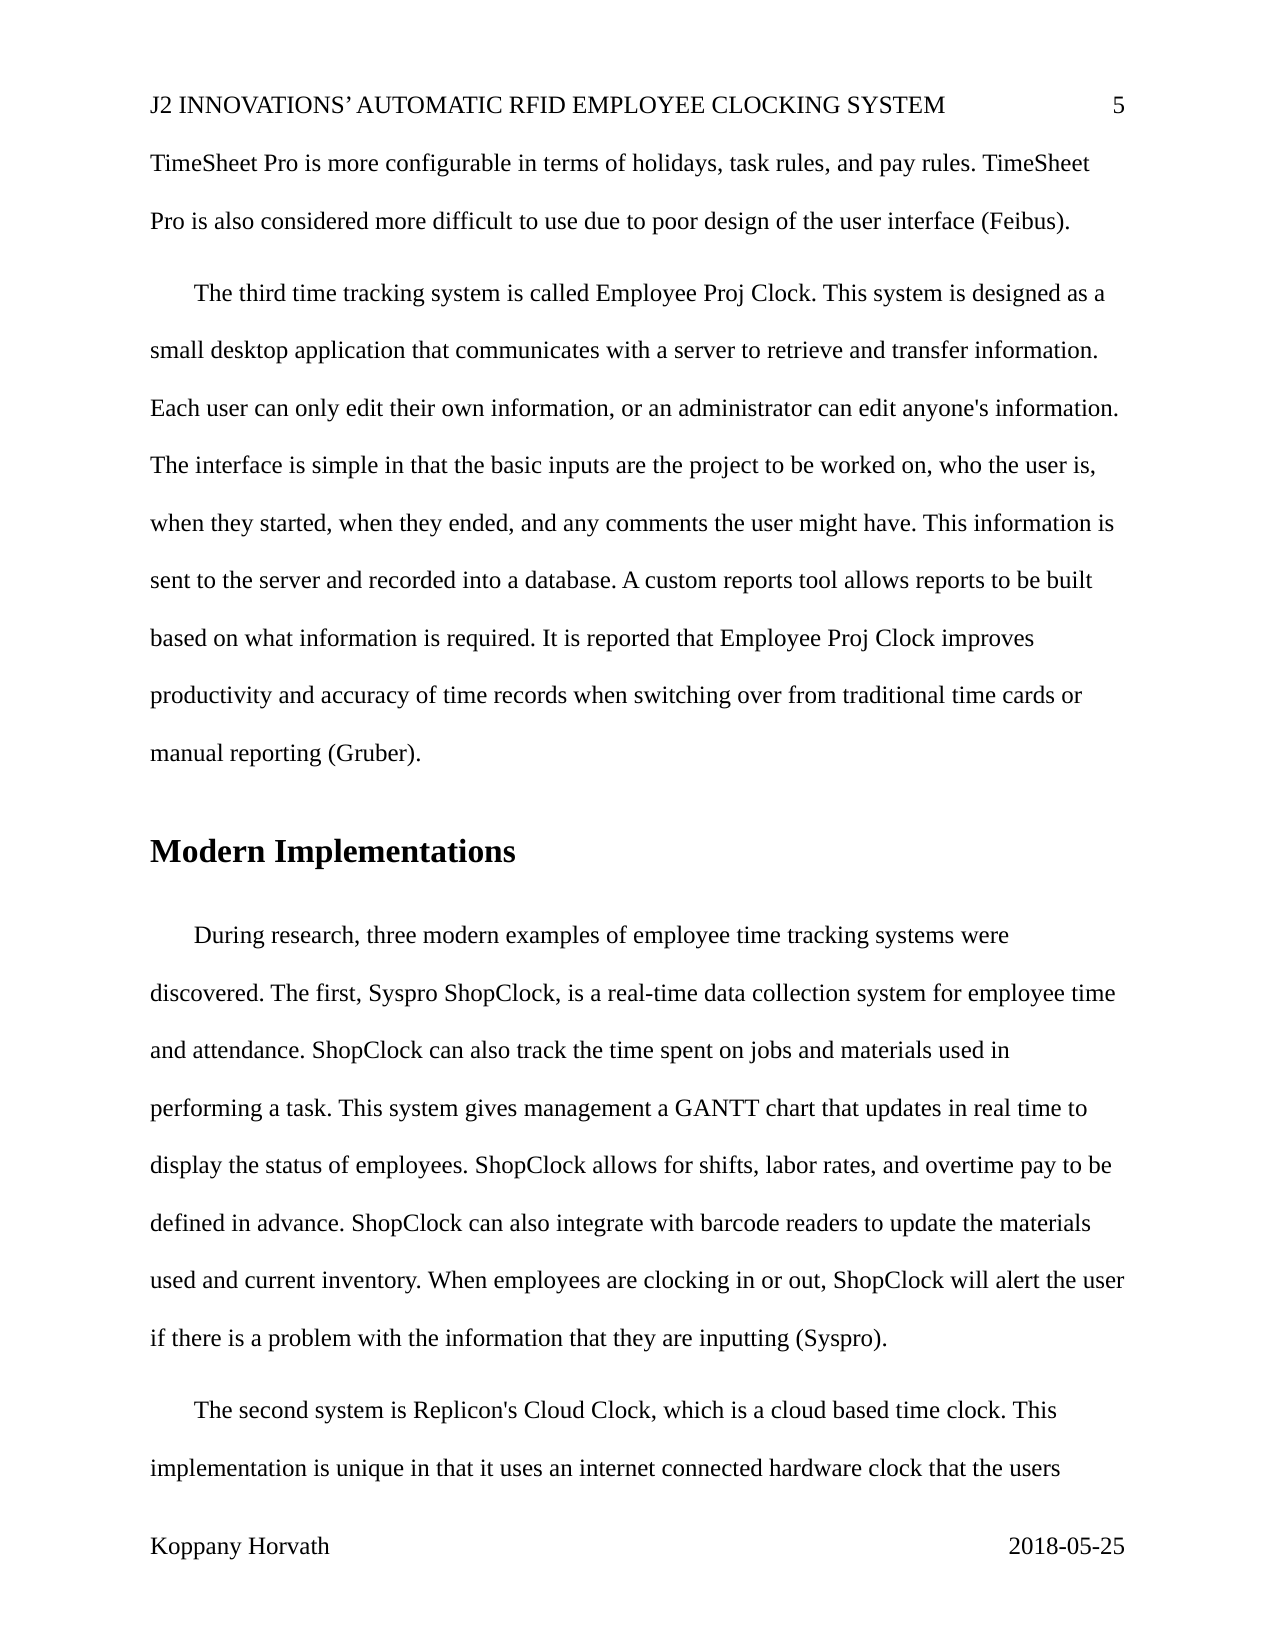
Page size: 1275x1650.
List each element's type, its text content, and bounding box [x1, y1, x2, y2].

text The third time tracking system is called Employee Proj Clock. This system is designed as a small desktop application that communicates with a server to retrieve and transfer information. Each user can only edit their own information, or an administrator can edit anyone's information. The interface is simple in that the basic inputs are the project to be worked on, who the user is, when they started, when they ended, and any comments the user might have. This information is sent to the server and recorded into a database. A custom reports tool allows reports to be built based on what information is required. It is reported that Employee Proj Clock improves productivity and accuracy of time records when switching over from traditional time cards or manual reporting (Gruber). [150, 278, 1125, 767]
text During research, three modern examples of employee time tracking systems were discovered. The first, Syspro ShopClock, is a real-time data collection system for employee time and attendance. ShopClock can also track the time spent on jobs and materials used in performing a task. This system gives management a GANTT chart that updates in real time to display the status of employees. ShopClock allows for shifts, labor rates, and overtime pay to be defined in advance. ShopClock can also integrate with barcode readers to update the materials used and current inventory. When employees are clocking in or out, ShopClock will alert the user if there is a problem with the information that they are inputting (Syspro). [150, 921, 1125, 1352]
text The second system is Replicon's Cloud Clock, which is a cloud based time clock. This implementation is unique in that it uses an internet connected hardware clock that the users [150, 1395, 1125, 1481]
text TimeSheet Pro is more configurable in terms of holidays, task rules, and pay rules. TimeSheet Pro is also considered more difficult to use due to poor design of the user interface (Feibus). [150, 148, 1125, 234]
subtitle Modern Implementations [150, 831, 1125, 869]
